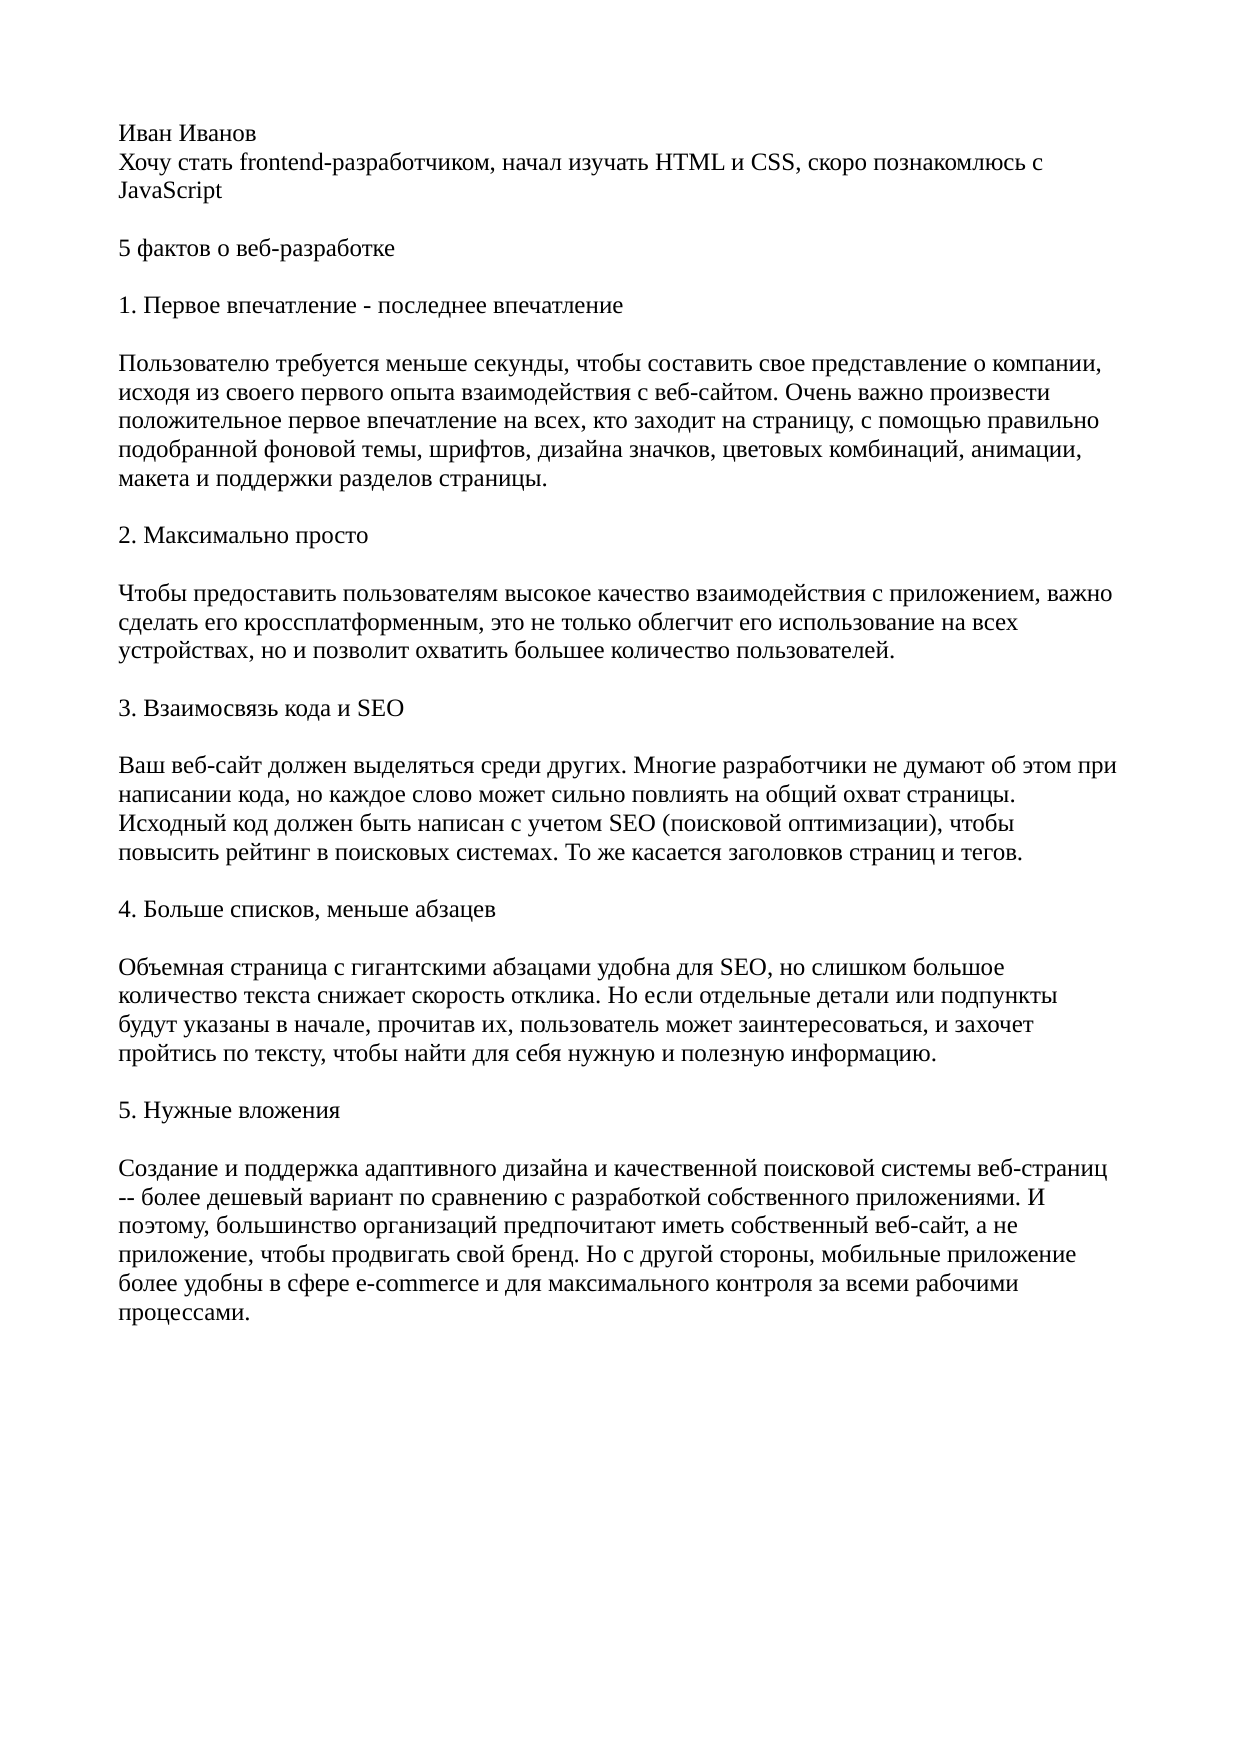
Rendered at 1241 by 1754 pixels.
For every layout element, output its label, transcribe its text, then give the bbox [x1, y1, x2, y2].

text Пользователю требуется меньше секунды, чтобы составить свое представление о компании, исходя из своего первого опыта взаимодействия с веб-сайтом. Очень важно произвести положительное первое впечатление на всех, кто заходит на страницу, с помощью правильно подобранной фоновой темы, шрифтов, дизайна значков, цветовых комбинаций, анимации, макета и поддержки разделов страницы. [118, 348, 1122, 492]
text Иван Иванов [118, 118, 1122, 147]
text Создание и поддержка адаптивного дизайна и качественной поисковой системы веб-страниц -- более дешевый вариант по сравнению с разработкой собственного приложениями. И поэтому, большинство организаций предпочитают иметь собственный веб-сайт, а не приложение, чтобы продвигать свой бренд. Но с другой стороны, мобильные приложение более удобны в сфере e-commerce и для максимального контроля за всеми рабочими процессами. [118, 1153, 1122, 1326]
text 3. Взаимосвязь кода и SEO [118, 693, 1122, 722]
text Ваш веб-сайт должен выделяться среди других. Многие разработчики не думают об этом при написании кода, но каждое слово может сильно повлиять на общий охват страницы. Исходный код должен быть написан с учетом SEO (поисковой оптимизации), чтобы повысить рейтинг в поисковых системах. То же касается заголовков страниц и тегов. [118, 751, 1122, 866]
text Чтобы предоставить пользователям высокое качество взаимодействия с приложением, важно сделать его кроссплатформенным, это не только облегчит его использование на всех устройствах, но и позволит охватить большее количество пользователей. [118, 578, 1122, 664]
text Хочу стать frontend-разработчиком, начал изучать HTML и CSS, скоро познакомлюсь с JavaScript [118, 147, 1122, 204]
text 2. Максимально просто [118, 521, 1122, 549]
text Объемная страница с гигантскими абзацами удобна для SEO, но слишком большое количество текста снижает скорость отклика. Но если отдельные детали или подпункты будут указаны в начале, прочитав их, пользователь может заинтересоваться, и захочет пройтись по тексту, чтобы найти для себя нужную и полезную информацию. [118, 952, 1122, 1067]
text 1. Первое впечатление - последнее впечатление [118, 291, 1122, 319]
text 4. Больше списков, меньше абзацев [118, 894, 1122, 923]
text 5. Нужные вложения [118, 1096, 1122, 1124]
text 5 фактов о веб-разработке [118, 233, 1122, 262]
